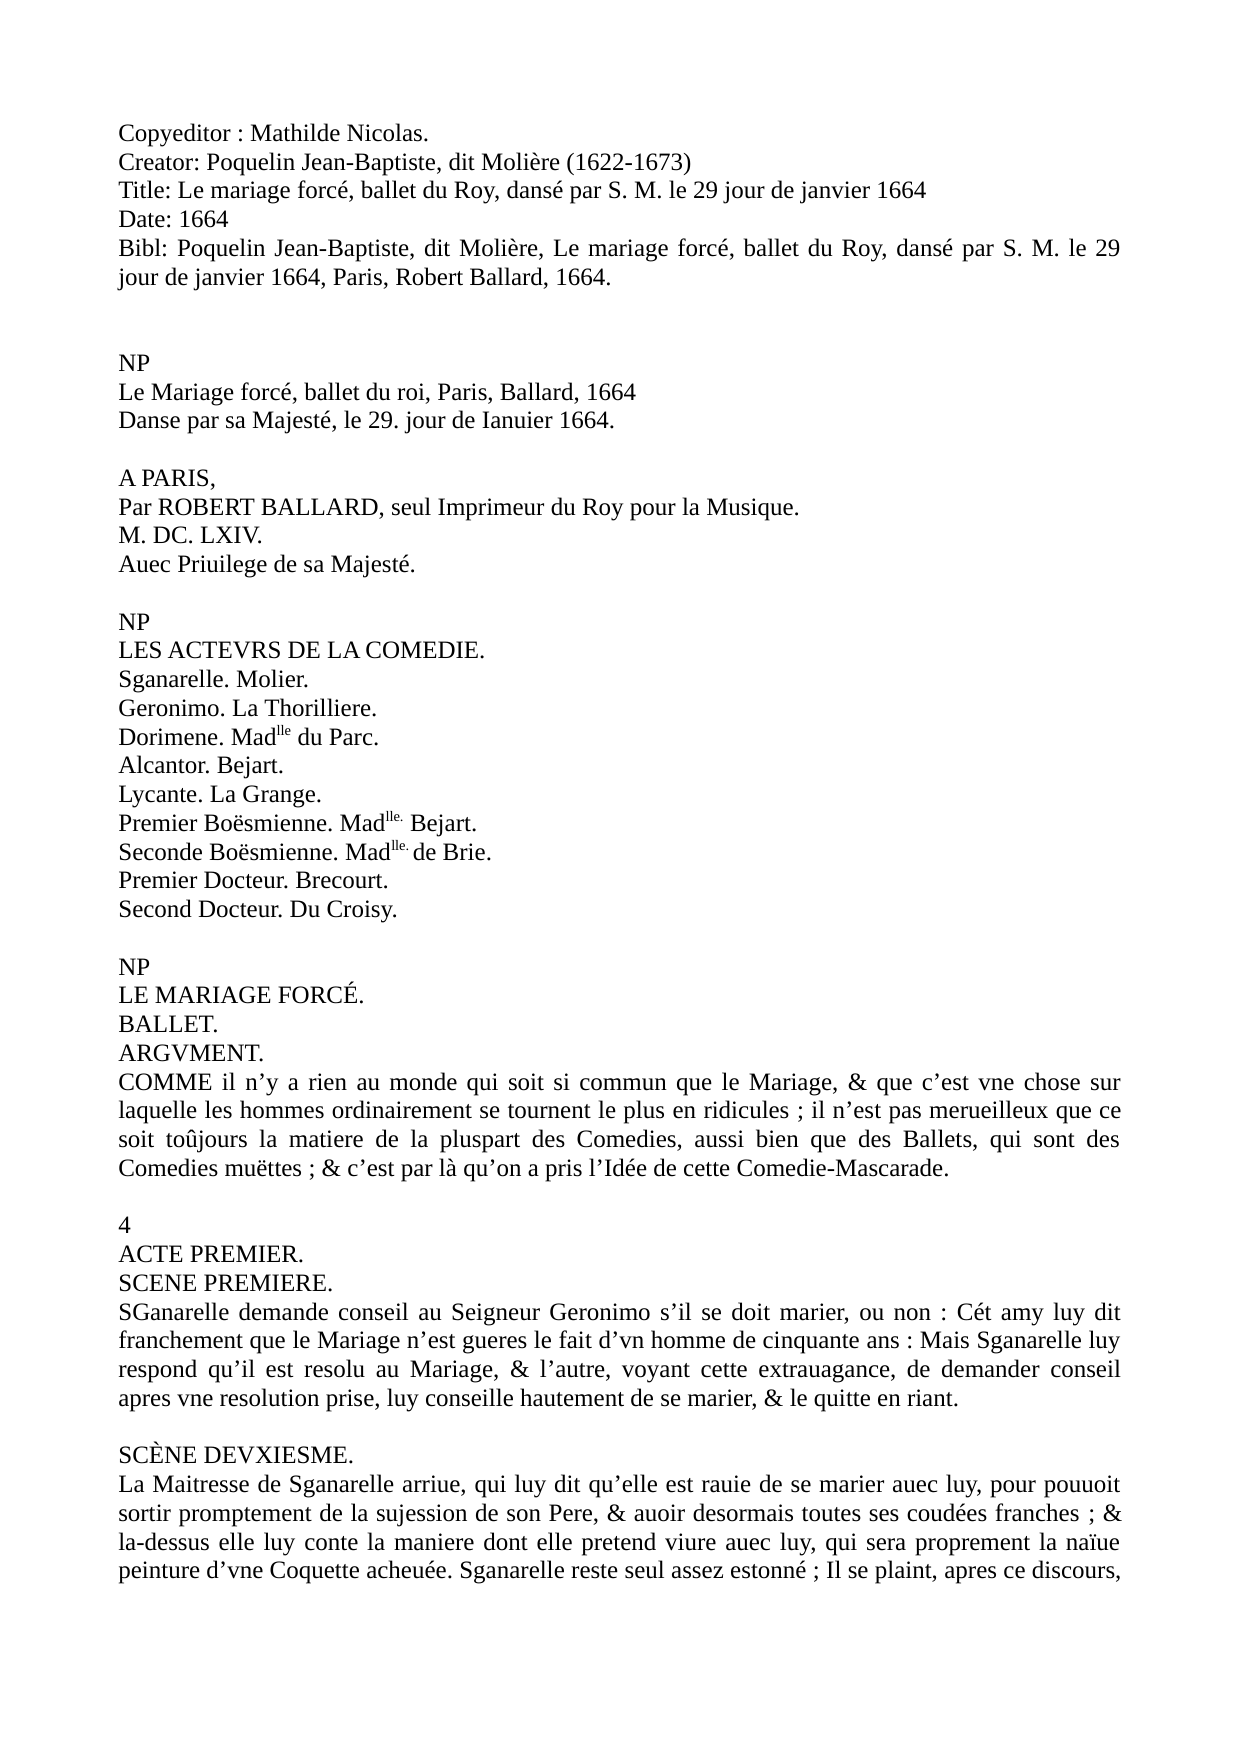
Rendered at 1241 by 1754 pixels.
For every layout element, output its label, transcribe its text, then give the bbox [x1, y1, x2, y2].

text M. DC. LXIV. [118, 521, 1122, 549]
text Date: 1664 [118, 204, 1122, 233]
text Bibl: Poquelin Jean-Baptiste, dit Molière, Le mariage forcé, ballet du Roy, dansé par S. M. le 29 jour de janvier 1664, Paris, Robert Ballard, 1664. [118, 233, 1122, 291]
text Danse par sa Majesté, le 29. jour de Ianuier 1664. [118, 406, 1122, 434]
text A PARIS, [118, 463, 1122, 492]
text Alcantor. Bejart. [118, 751, 1122, 779]
text Sganarelle. Molier. [118, 664, 1122, 693]
text Le Mariage forcé, ballet du roi, Paris, Ballard, 1664 [118, 377, 1122, 406]
text LE MARIAGE FORCÉ. [118, 981, 1122, 1009]
text Auec Priuilege de sa Majesté. [118, 549, 1122, 578]
text Seconde Boësmienne. Madlle. de Brie. [118, 837, 1122, 866]
text NP [118, 607, 1122, 636]
text ARGVMENT. [118, 1038, 1122, 1067]
text Par ROBERT BALLARD, seul Imprimeur du Roy pour la Musique. [118, 492, 1122, 521]
text BALLET. [118, 1009, 1122, 1038]
text COMME il n’y a rien au monde qui soit si commun que le Mariage, & que c’est vne chose sur laquelle les hommes ordinairement se tournent le plus en ridicules ; il n’est pas merueilleux que ce soit toûjours la matiere de la pluspart des Comedies, aussi bien que des Ballets, qui sont des Comedies muëttes ; & c’est par là qu’on a pris l’Idée de cette Comedie-Mascarade. [118, 1067, 1122, 1182]
text LES ACTEVRS DE LA COMEDIE. [118, 636, 1122, 664]
text Title: Le mariage forcé, ballet du Roy, dansé par S. M. le 29 jour de janvier 1664 [118, 176, 1122, 204]
text 4 [118, 1211, 1122, 1239]
text Geronimo. La Thorilliere. [118, 693, 1122, 722]
text Lycante. La Grange. [118, 779, 1122, 808]
text Second Docteur. Du Croisy. [118, 894, 1122, 923]
text Copyeditor : Mathilde Nicolas. [118, 118, 1122, 147]
text La Maitresse de Sganarelle arriue, qui luy dit qu’elle est rauie de se marier auec luy, pour pouuoit sortir promptement de la sujession de son Pere, & auoir desormais toutes ses coudées franches ; & la-dessus elle luy conte la maniere dont elle pretend viure auec luy, qui sera proprement la naïue peinture d’vne Coquette acheuée. Sganarelle reste seul assez estonné ; Il se plaint, apres ce discours, [118, 1469, 1122, 1584]
text NP [118, 952, 1122, 981]
text Creator: Poquelin Jean-Baptiste, dit Molière (1622-1673) [118, 147, 1122, 176]
text SCÈNE DEVXIESME. [118, 1441, 1122, 1469]
text ACTE PREMIER. [118, 1239, 1122, 1268]
text NP [118, 348, 1122, 377]
text SCENE PREMIERE. [118, 1268, 1122, 1297]
text Premier Docteur. Brecourt. [118, 866, 1122, 894]
text Premier Boësmienne. Madlle. Bejart. [118, 808, 1122, 837]
text Dorimene. Madlle du Parc. [118, 722, 1122, 751]
text SGanarelle demande conseil au Seigneur Geronimo s’il se doit marier, ou non : Cét amy luy dit franchement que le Mariage n’est gueres le fait d’vn homme de cinquante ans : Mais Sganarelle luy respond qu’il est resolu au Mariage, & l’autre, voyant cette extrauagance, de demander conseil apres vne resolution prise, luy conseille hautement de se marier, & le quitte en riant. [118, 1297, 1122, 1412]
